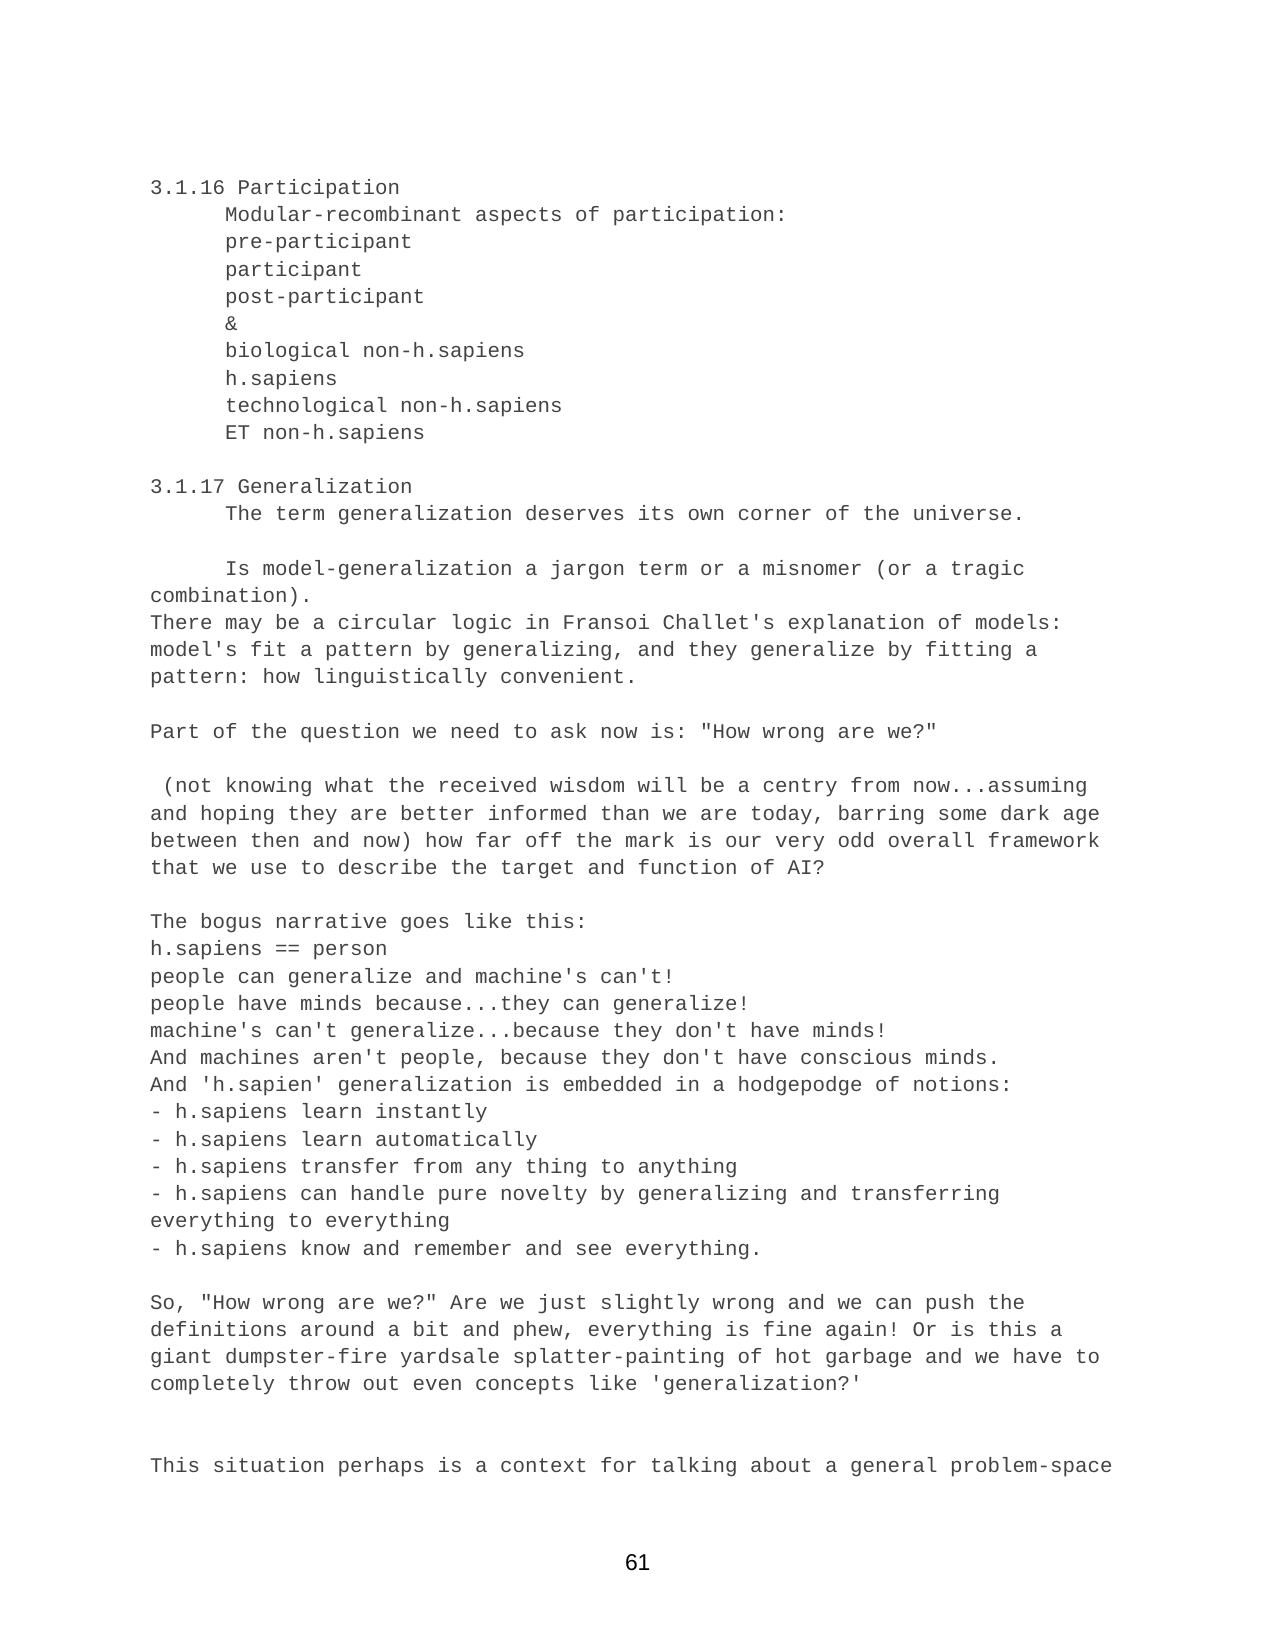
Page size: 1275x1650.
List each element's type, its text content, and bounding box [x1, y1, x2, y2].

text 3.1.17 Generalization [150, 476, 1125, 500]
text - h.sapiens learn automatically [150, 1129, 1125, 1152]
text So, "How wrong are we?" Are we just slightly wrong and we can push the definitions around a bit and phew, everything is fine again! Or is this a giant dumpster-fire yardsale splatter-painting of hot garbage and we have to completely throw out even concepts like 'generalization?' [150, 1292, 1125, 1397]
text participant [150, 259, 1125, 282]
text machine's can't generalize...because they don't have minds! [150, 1020, 1125, 1044]
text - h.sapiens know and remember and see everything. [150, 1237, 1125, 1261]
text And 'h.sapien' generalization is embedded in a hodgepodge of notions: [150, 1074, 1125, 1098]
text (not knowing what the received wisdom will be a centry from now...assuming and hoping they are better informed than we are today, barring some dark age between then and now) how far off the mark is our very odd overall framework that we use to describe the target and function of AI? [150, 775, 1125, 881]
text - h.sapiens can handle pure novelty by generalizing and transferring everything to everything [150, 1183, 1125, 1234]
text The bogus narrative goes like this: [150, 911, 1125, 935]
text Is model-generalization a jargon term or a misnomer (or a tragic combination). [150, 558, 1125, 609]
text This situation perhaps is a context for talking about a general problem-space [150, 1455, 1125, 1479]
text There may be a circular logic in Fransoi Challet's explanation of models: [150, 612, 1125, 636]
text & [150, 313, 1125, 337]
text Modular-recombinant aspects of participation: [150, 204, 1125, 228]
text model's fit a pattern by generalizing, and they generalize by fitting a pattern: how linguistically convenient. [150, 639, 1125, 690]
text 3.1.16 Participation [150, 177, 1125, 201]
text post-participant [150, 286, 1125, 309]
text technological non-h.sapiens [150, 395, 1125, 418]
text ET non-h.sapiens [150, 422, 1125, 446]
text h.sapiens == person [150, 938, 1125, 962]
text - h.sapiens learn instantly [150, 1102, 1125, 1125]
text - h.sapiens transfer from any thing to anything [150, 1156, 1125, 1179]
text Part of the question we need to ask now is: "How wrong are we?" [150, 721, 1125, 744]
text And machines aren't people, because they don't have conscious minds. [150, 1047, 1125, 1071]
text The term generalization deserves its own corner of the universe. [150, 503, 1125, 527]
text pre-participant [150, 232, 1125, 255]
text h.sapiens [150, 367, 1125, 391]
text people can generalize and machine's can't! [150, 966, 1125, 989]
text biological non-h.sapiens [150, 340, 1125, 364]
text people have minds because...they can generalize! [150, 993, 1125, 1016]
